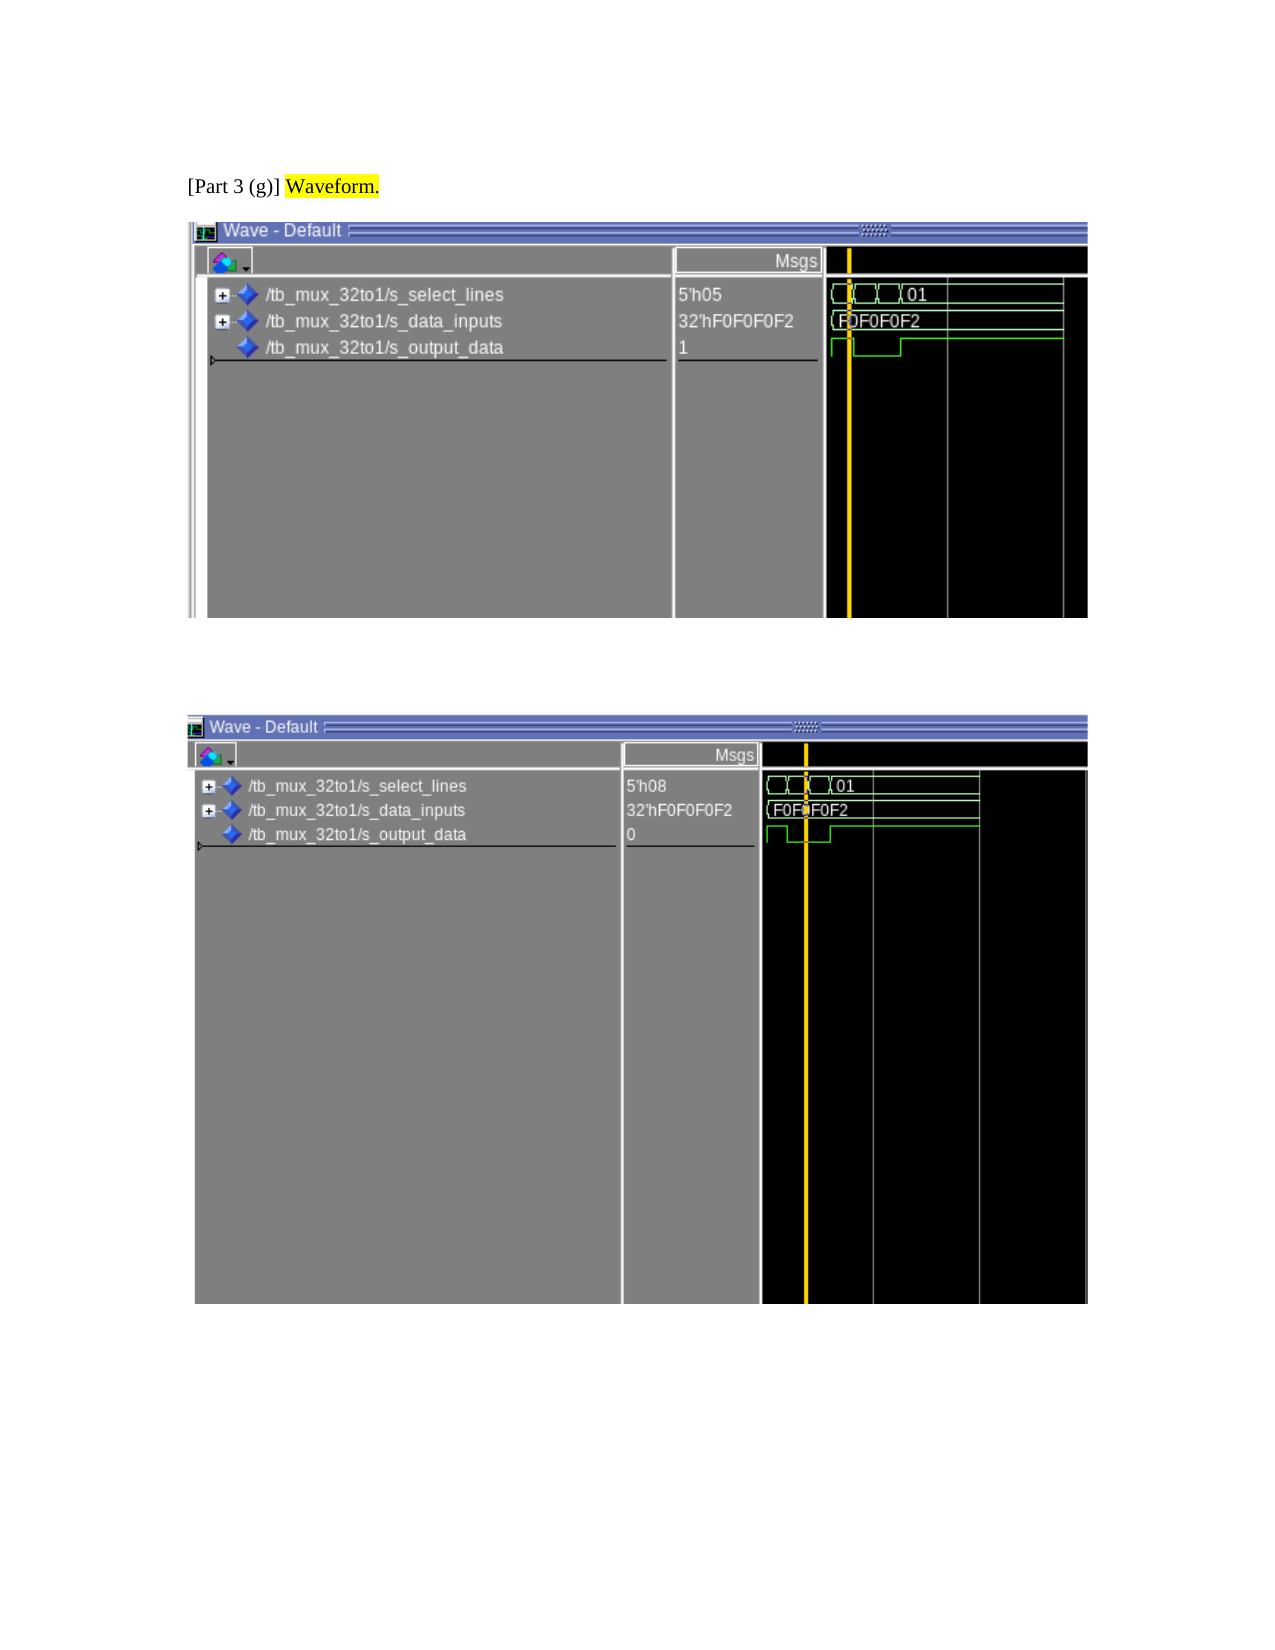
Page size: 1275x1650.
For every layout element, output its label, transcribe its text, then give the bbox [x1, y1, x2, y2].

picture [187, 714, 1088, 1304]
picture [187, 222, 1088, 618]
text [Part 3 (g)] Waveform. [187, 174, 1087, 198]
